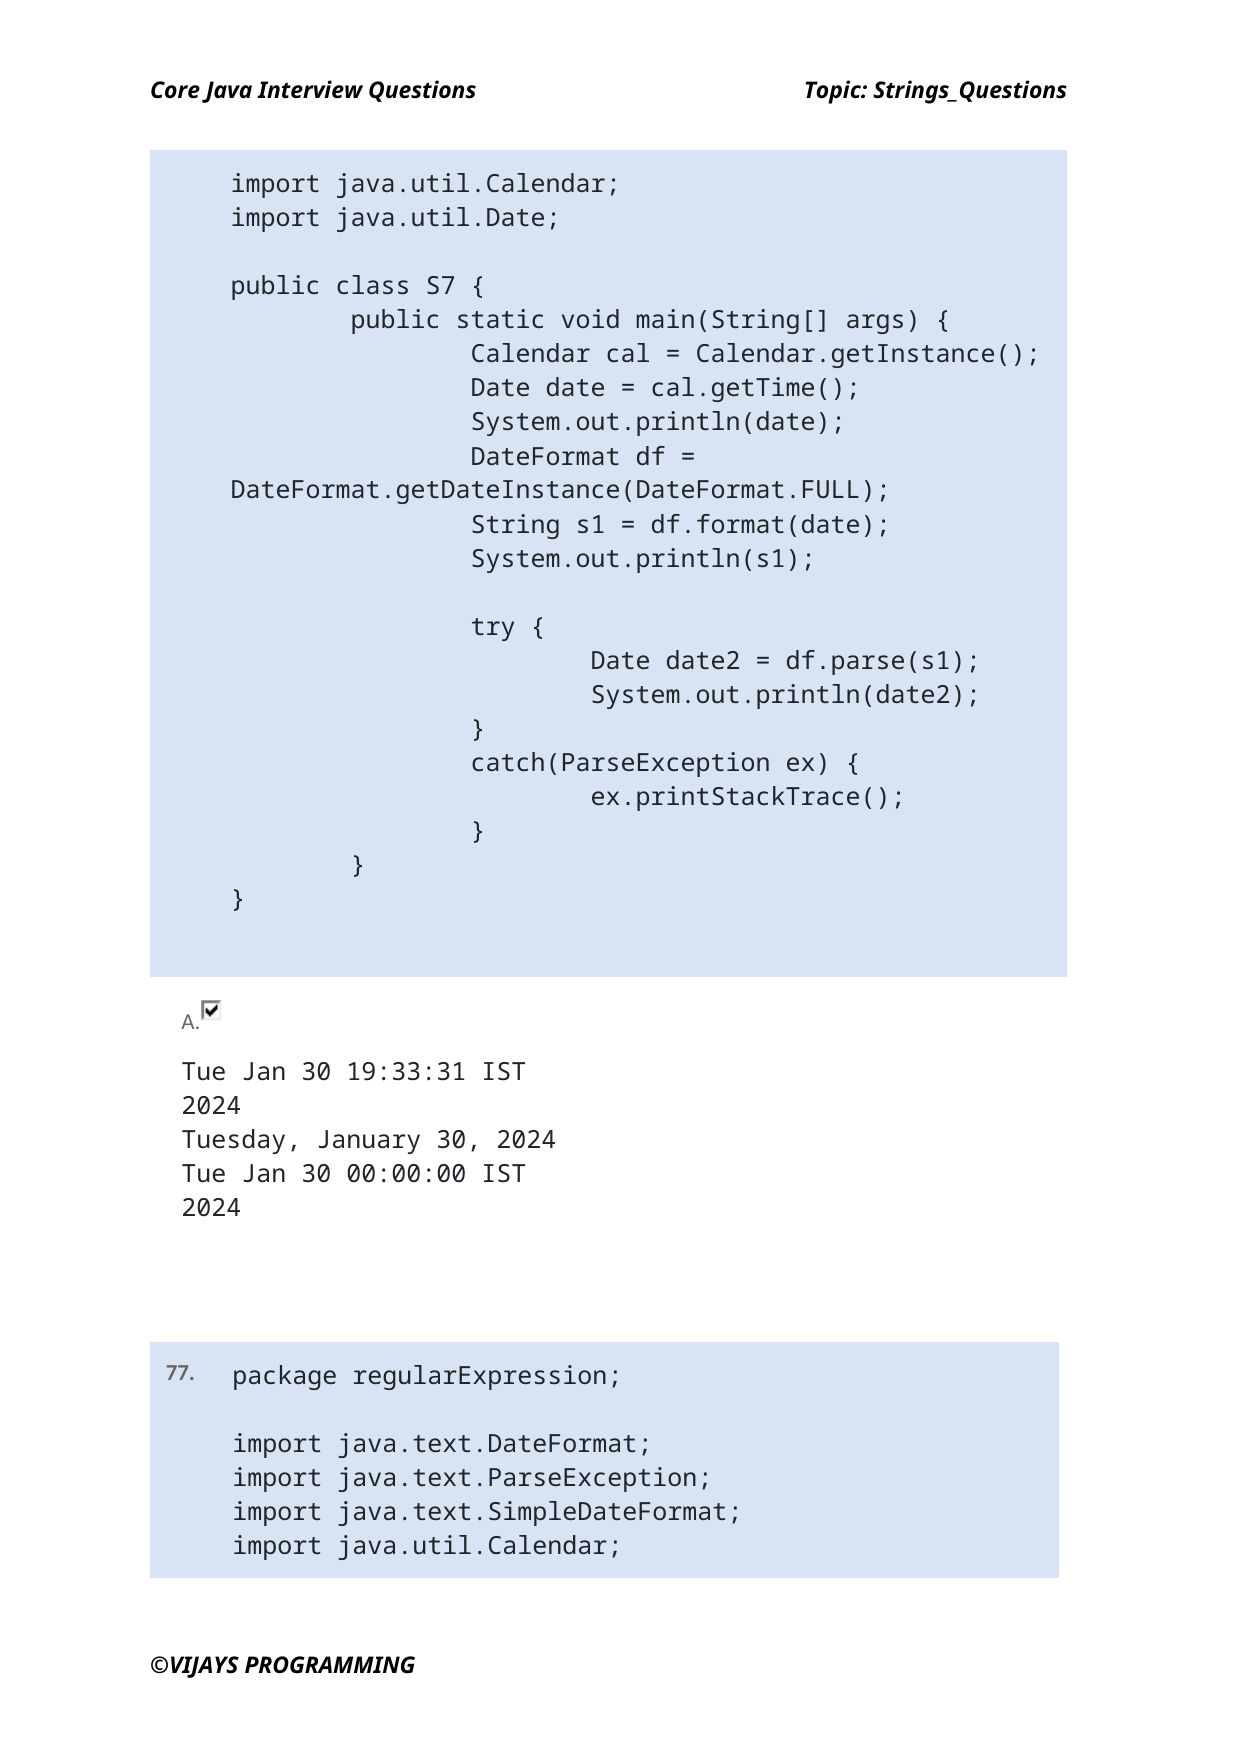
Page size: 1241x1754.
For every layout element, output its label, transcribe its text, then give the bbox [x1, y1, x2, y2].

table_cell [150, 150, 215, 977]
table_cell import java.util.Calendar; import java.util.Date; public class S7 { public static void main(String[] args) { Calendar cal = Calendar.getInstance(); Date date = cal.getTime(); System.out.println(date); DateFormat df = DateFormat.getDateInstance(DateFormat.FULL); String s1 = df.format(date); System.out.println(s1); try { Date date2 = df.parse(s1); System.out.println(date2); } catch(ParseException ex) { ex.printStackTrace(); } } } [215, 150, 1067, 977]
table_header A. Tue Jan 30 19:33:31 IST 2024 Tuesday, January 30, 2024 Tue Jan 30 00:00:00 IST 2024 [181, 993, 580, 1258]
table_cell [150, 978, 1090, 1342]
table_header [181, 1258, 580, 1292]
table_cell [1067, 150, 1090, 977]
table_header [181, 1292, 429, 1326]
table_header package regularExpression; import java.text.DateFormat; import java.text.ParseException; import java.text.SimpleDateFormat; import java.util.Calendar; [216, 1342, 1059, 1578]
table_header 77. [150, 1342, 216, 1578]
table_header [1059, 1342, 1090, 1578]
